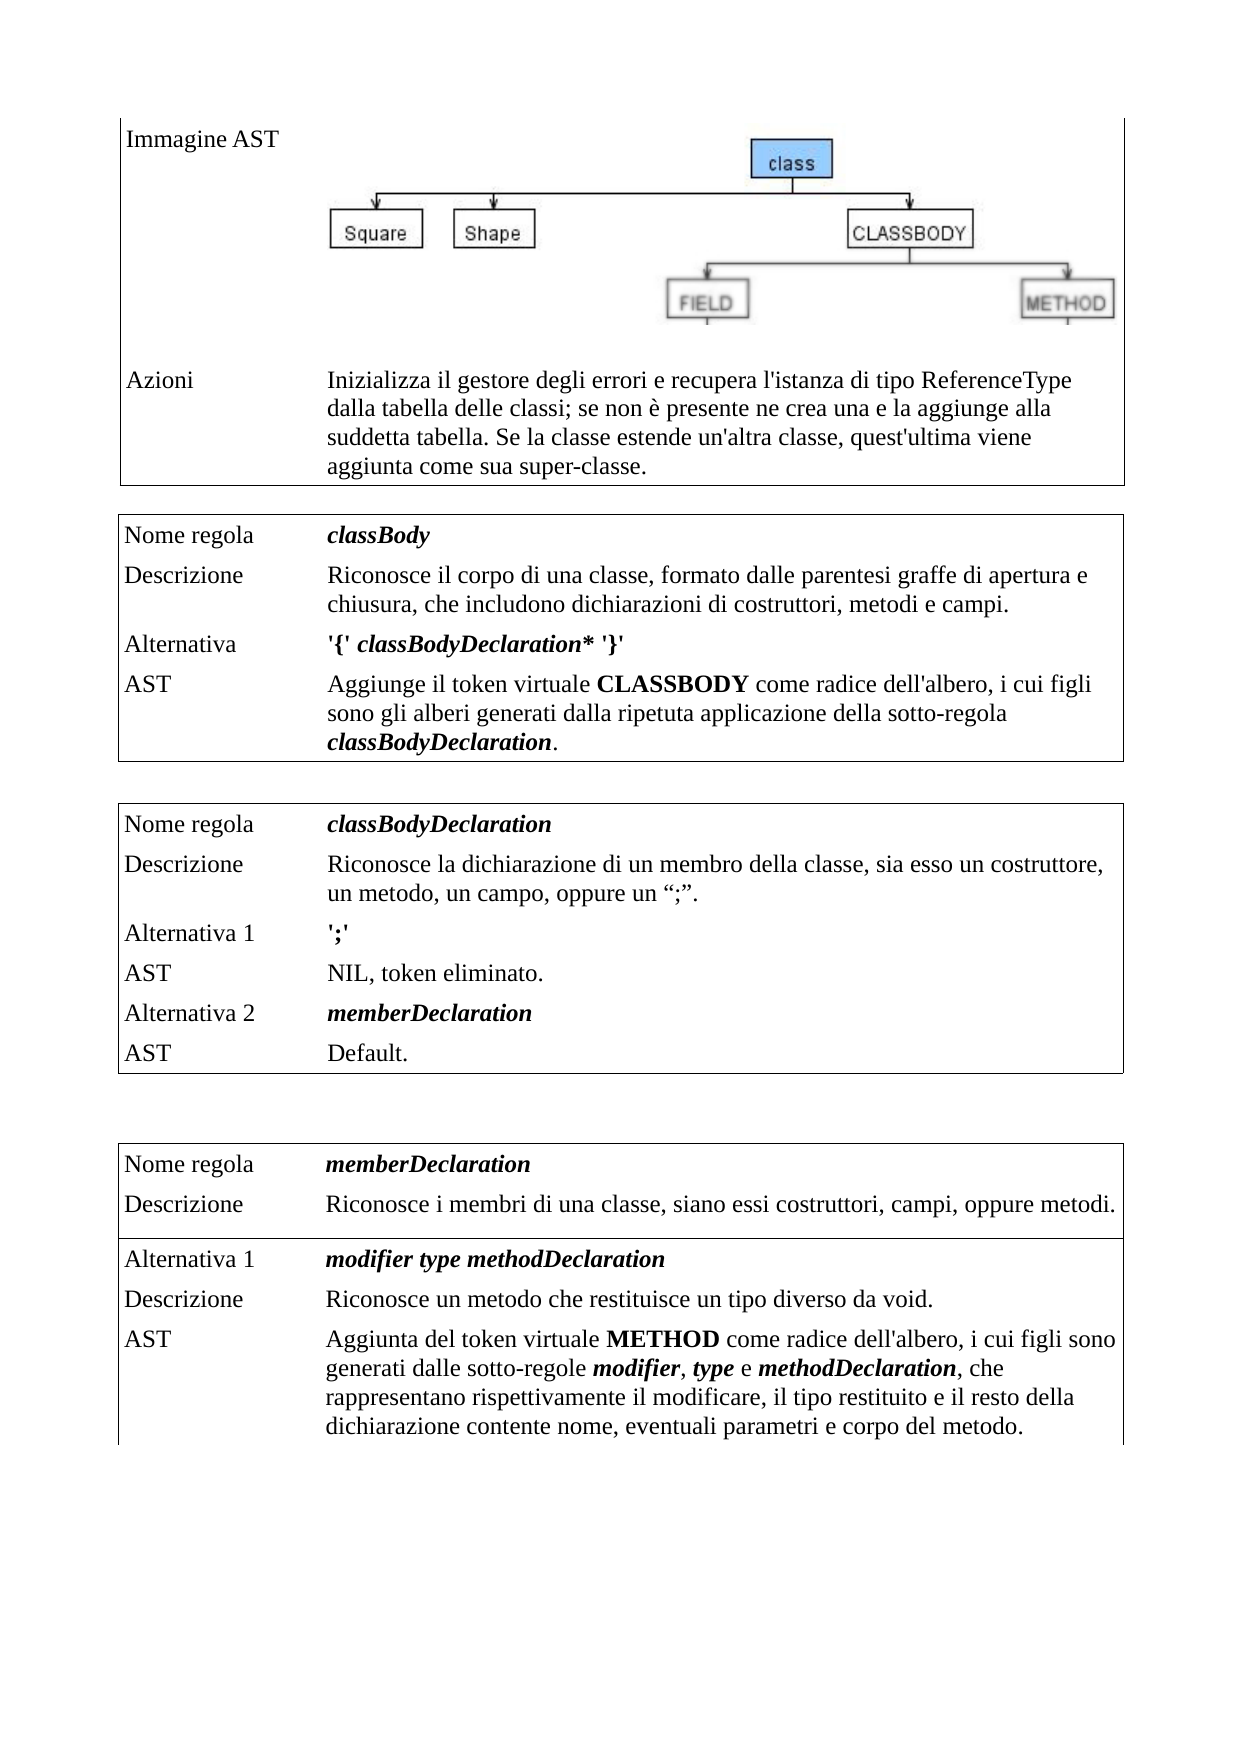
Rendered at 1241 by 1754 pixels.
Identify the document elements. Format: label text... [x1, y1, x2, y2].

table_cell Riconosce un metodo che restituisce un tipo diverso da void. [320, 1279, 1123, 1319]
table_header Nome regola [119, 804, 321, 843]
table_cell Descrizione [119, 1279, 320, 1319]
table_cell Descrizione [119, 843, 321, 912]
table_cell Alternativa [119, 624, 321, 664]
table_cell Immagine AST [121, 118, 321, 359]
table_cell Alternativa 2 [119, 993, 321, 1033]
table_cell memberDeclaration [321, 993, 1123, 1033]
table_cell '{' classBodyDeclaration* '}' [321, 624, 1123, 664]
table_cell AST [119, 664, 321, 761]
table_cell AST [119, 1319, 320, 1445]
table_cell [321, 325, 1124, 359]
table_cell AST [119, 952, 321, 992]
table_cell Riconosce il corpo di una classe, formato dalle parentesi graffe di apertura e chiusura, che includono dichiarazioni di costruttori, metodi e campi. [321, 555, 1123, 623]
table_cell ';' [321, 912, 1123, 952]
table_cell Descrizione [119, 1183, 320, 1238]
table_cell Riconosce i membri di una classe, siano essi costruttori, campi, oppure metodi. [320, 1183, 1123, 1238]
table_cell Aggiunta del token virtuale METHOD come radice dell'albero, i cui figli sono generati dalle sotto-regole modifier, type e methodDeclaration, che rappresentano rispettivamente il modificare, il tipo restituito e il resto della dichiarazione contente nome, eventuali parametri e corpo del metodo. [320, 1319, 1123, 1445]
table_cell Alternativa 1 [119, 1239, 320, 1279]
table_cell Default. [321, 1033, 1123, 1073]
table_cell Descrizione [119, 555, 321, 623]
table_cell Azioni [121, 359, 321, 485]
table_header classBody [321, 515, 1123, 554]
table_cell AST [119, 1033, 321, 1073]
table_cell Riconosce la dichiarazione di un membro della classe, sia esso un costruttore, un metodo, un campo, oppure un “;”. [321, 843, 1123, 912]
table_header Nome regola [119, 515, 321, 554]
table_cell Inizializza il gestore degli errori e recupera l'istanza di tipo ReferenceType dalla tabella delle classi; se non è presente ne crea una e la aggiunge alla suddetta tabella. Se la classe estende un'altra classe, quest'ultima viene aggiunta come sua super-classe. [321, 359, 1124, 485]
table_header classBodyDeclaration [321, 804, 1123, 843]
picture [327, 123, 1118, 325]
table_header Nome regola [119, 1144, 320, 1183]
table_cell Aggiunge il token virtuale CLASSBODY come radice dell'albero, i cui figli sono gli alberi generati dalla ripetuta applicazione della sotto-regola classBodyDeclaration. [321, 664, 1123, 761]
table_cell modifier type methodDeclaration [320, 1239, 1123, 1279]
table_cell [321, 118, 1124, 324]
table_cell NIL, token eliminato. [321, 952, 1123, 992]
table_header memberDeclaration [320, 1144, 1123, 1183]
table_cell Alternativa 1 [119, 912, 321, 952]
